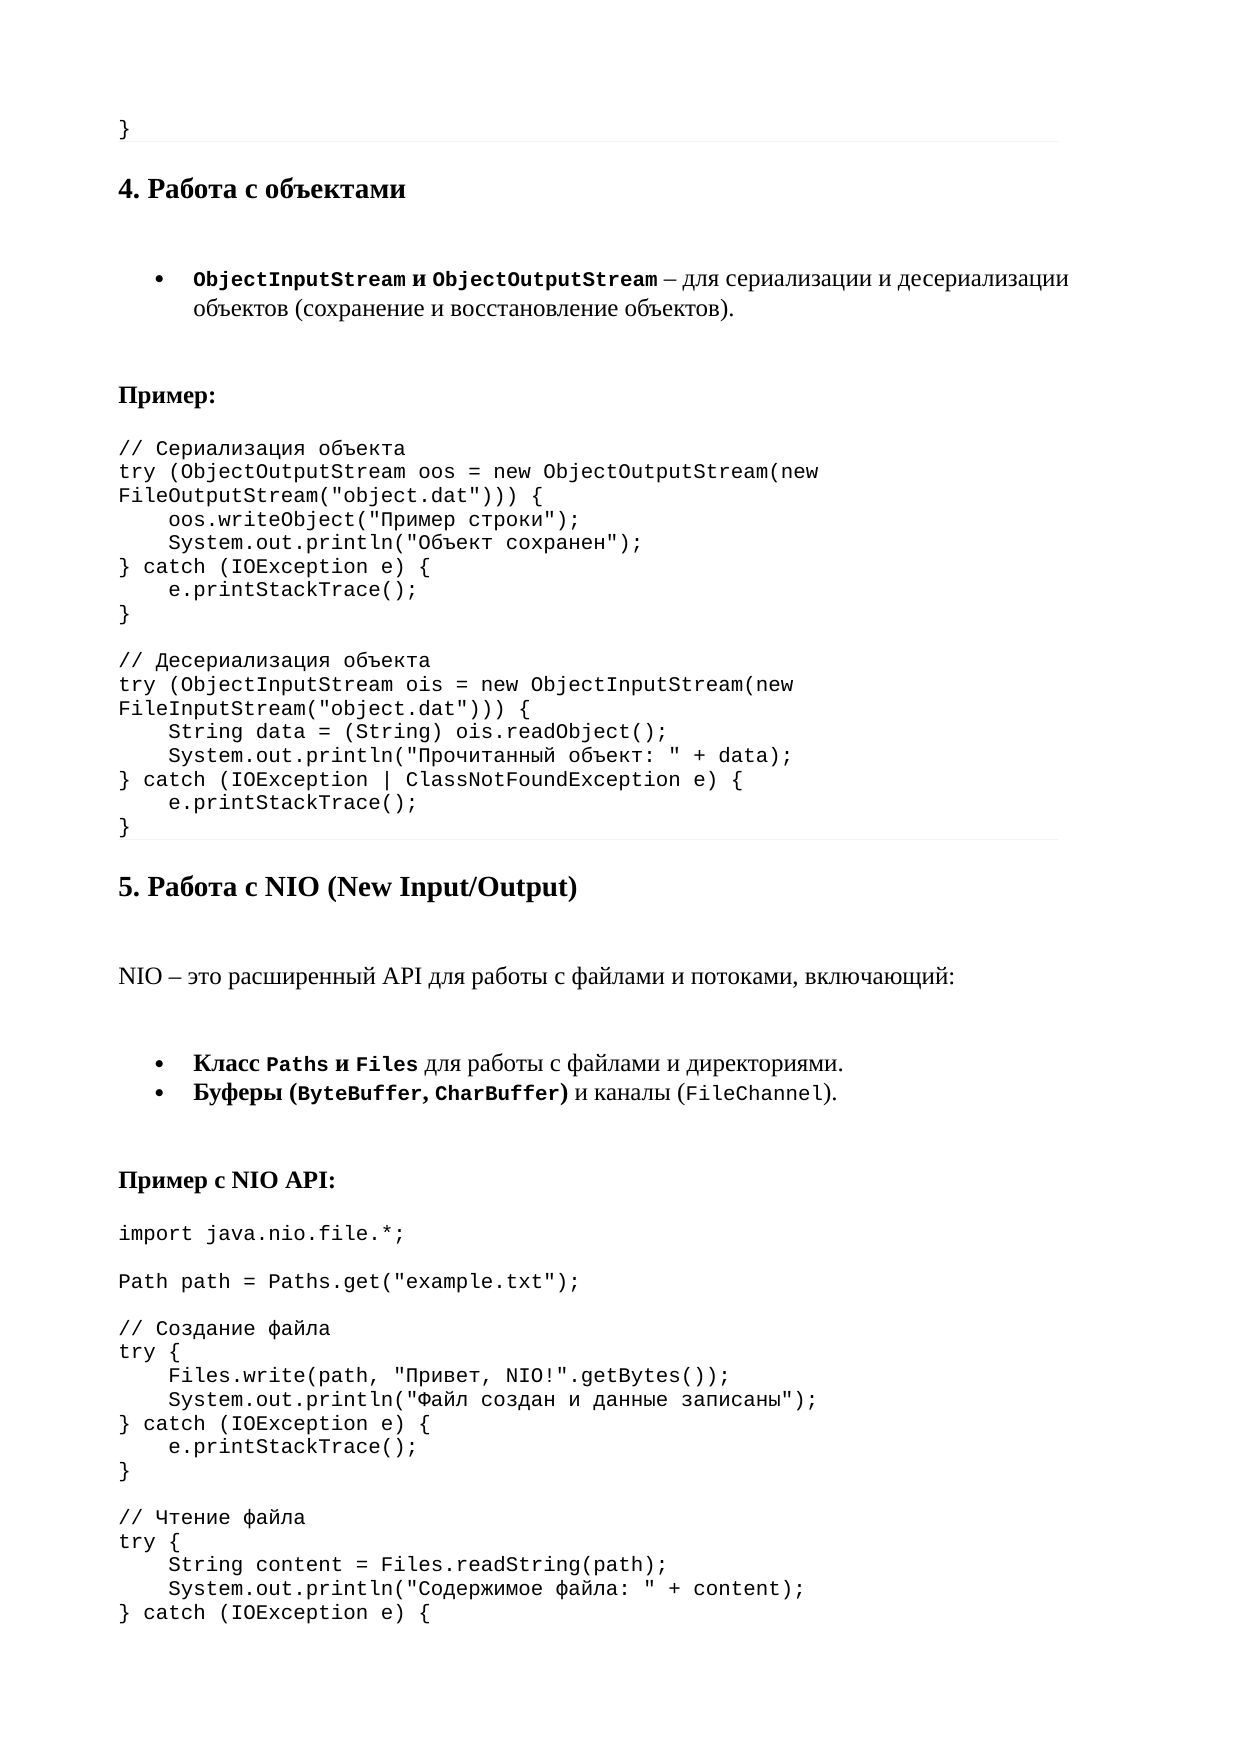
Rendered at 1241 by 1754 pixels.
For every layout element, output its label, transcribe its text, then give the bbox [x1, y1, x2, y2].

text } catch (IOException | ClassNotFoundException e) { [118, 769, 1122, 792]
text e.printStackTrace(); [118, 579, 1122, 603]
text Files.write(path, "Привет, NIO!".getBytes()); [118, 1365, 1122, 1389]
text import java.nio.file.*; [118, 1223, 1122, 1247]
text } catch (IOException e) { [118, 556, 1122, 579]
text } catch (IOException e) { [118, 1602, 1122, 1625]
text // Чтение файла [118, 1507, 1122, 1531]
text System.out.println("Файл создан и данные записаны"); [118, 1389, 1122, 1412]
text Пример: [118, 380, 1122, 408]
text try (ObjectOutputStream oos = new ObjectOutputStream(new FileOutputStream("object.dat"))) { [118, 461, 1122, 508]
text } [118, 1460, 1122, 1483]
text try { [118, 1531, 1122, 1554]
text Пример с NIO API: [118, 1165, 1122, 1194]
text // Десериализация объекта [118, 650, 1122, 674]
text // Сериализация объекта [118, 438, 1122, 461]
text } [118, 603, 1122, 627]
text e.printStackTrace(); [118, 792, 1122, 816]
text NIO – это расширенный API для работы с файлами и потоками, включающий: [118, 961, 1122, 989]
subtitle 4. Работа с объектами [118, 171, 1122, 205]
text } [118, 816, 1122, 839]
text } catch (IOException e) { [118, 1412, 1122, 1436]
text try (ObjectInputStream ois = new ObjectInputStream(new FileInputStream("object.dat"))) { [118, 674, 1122, 721]
list Класс Paths и Files для работы с файлами и директориями. [156, 1048, 1122, 1077]
text oos.writeObject("Пример строки"); [118, 508, 1122, 532]
text e.printStackTrace(); [118, 1436, 1122, 1460]
list ObjectInputStream и ObjectOutputStream – для сериализации и десериализации объектов (сохранение и восстановление объектов). [156, 263, 1122, 321]
text System.out.println("Прочитанный объект: " + data); [118, 745, 1122, 769]
text Path path = Paths.get("example.txt"); [118, 1271, 1122, 1294]
subtitle 5. Работа с NIO (New Input/Output) [118, 869, 1122, 902]
text String data = (String) ois.readObject(); [118, 721, 1122, 745]
text System.out.println("Содержимое файла: " + content); [118, 1578, 1122, 1602]
text } [118, 118, 1122, 142]
text System.out.println("Объект сохранен"); [118, 532, 1122, 556]
list Буферы (ByteBuffer, CharBuffer) и каналы (FileChannel). [156, 1077, 1122, 1107]
text // Создание файла [118, 1318, 1122, 1342]
text try { [118, 1342, 1122, 1365]
text String content = Files.readString(path); [118, 1554, 1122, 1578]
